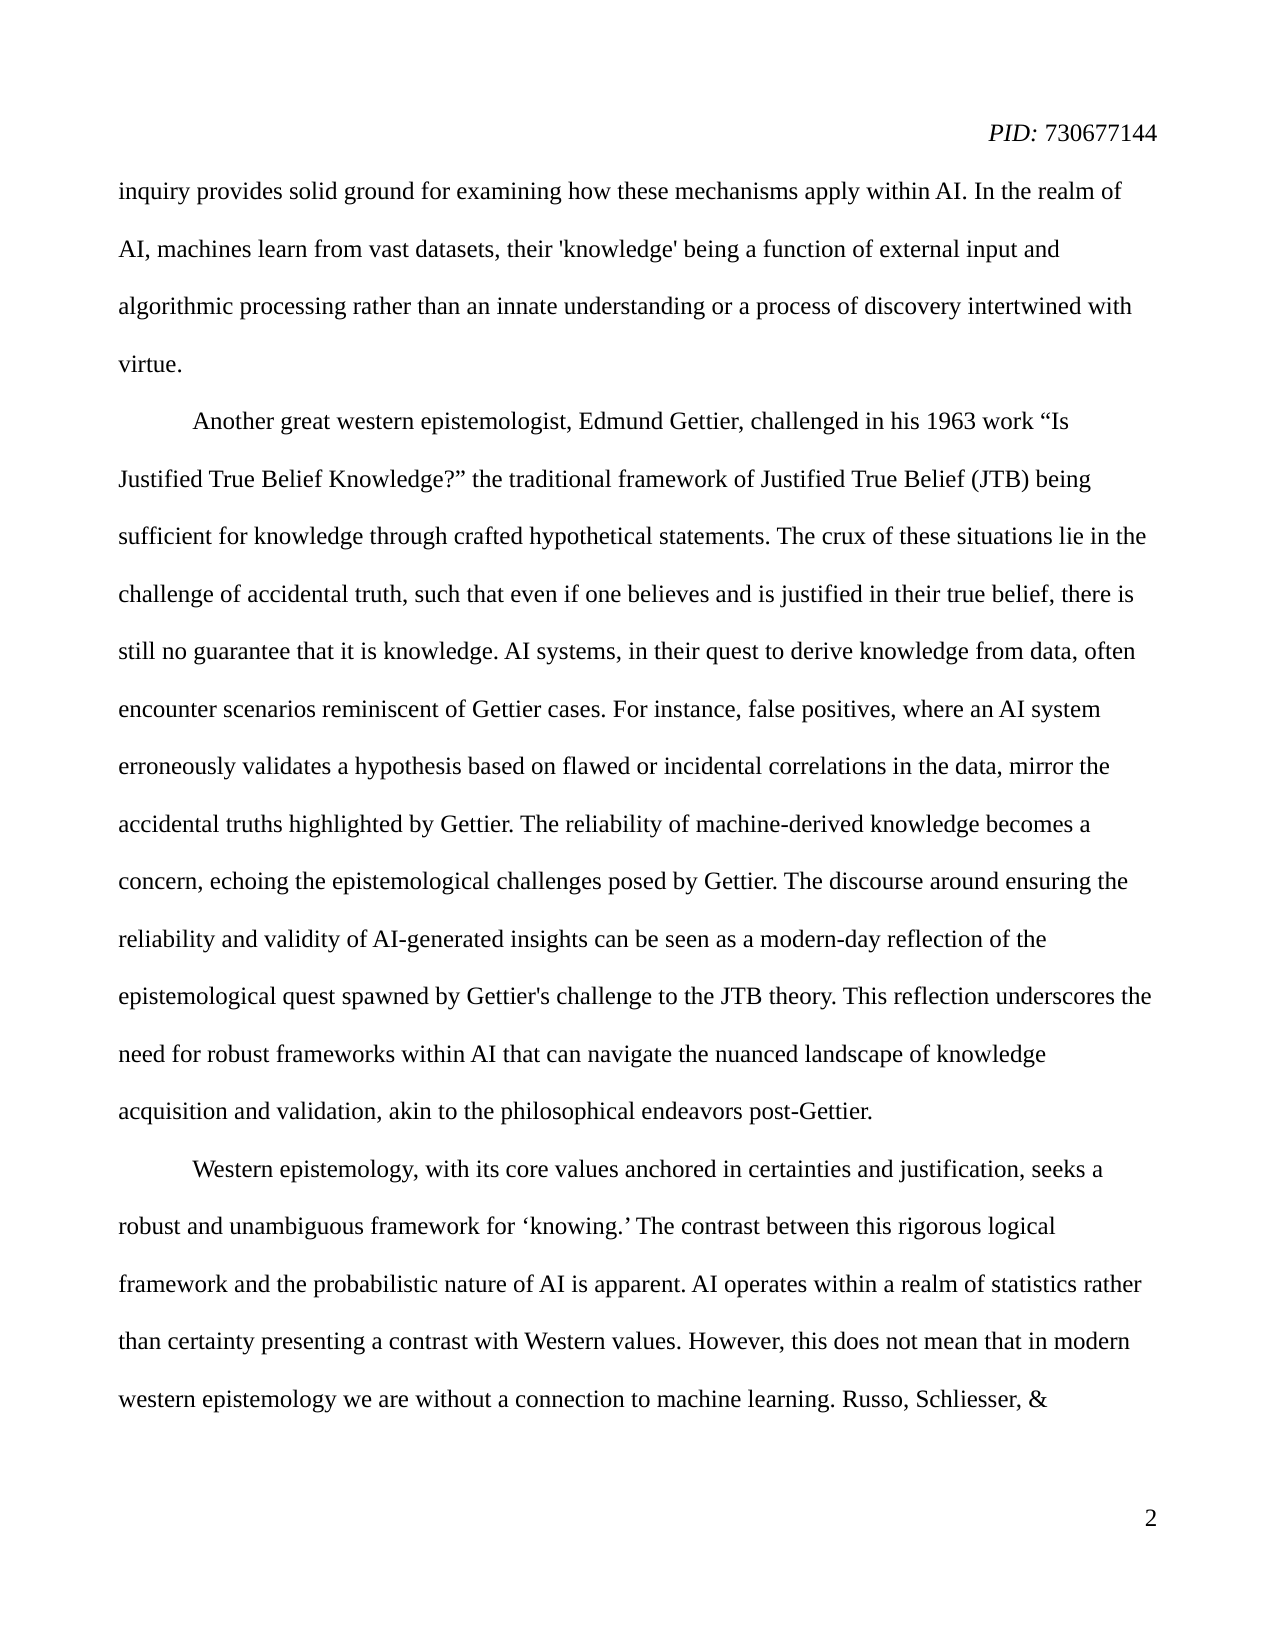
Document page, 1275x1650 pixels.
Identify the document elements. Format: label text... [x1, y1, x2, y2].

text inquiry provides solid ground for examining how these mechanisms apply within AI. In the realm of AI, machines learn from vast datasets, their 'knowledge' being a function of external input and algorithmic processing rather than an innate understanding or a process of discovery intertwined with virtue. [118, 176, 1157, 378]
text Western epistemology, with its core values anchored in certainties and justification, seeks a robust and unambiguous framework for ‘knowing.’ The contrast between this rigorous logical framework and the probabilistic nature of AI is apparent. AI operates within a realm of statistics rather than certainty presenting a contrast with Western values. However, this does not mean that in modern western epistemology we are without a connection to machine learning. Russo, Schliesser, & [118, 1154, 1157, 1413]
text Another great western epistemologist, Edmund Gettier, challenged in his 1963 work “Is Justified True Belief Knowledge?” the traditional framework of Justified True Belief (JTB) being sufficient for knowledge through crafted hypothetical statements. The crux of these situations lie in the challenge of accidental truth, such that even if one believes and is justified in their true belief, there is still no guarantee that it is knowledge. AI systems, in their quest to derive knowledge from data, often encounter scenarios reminiscent of Gettier cases. For instance, false positives, where an AI system erroneously validates a hypothesis based on flawed or incidental correlations in the data, mirror the accidental truths highlighted by Gettier. The reliability of machine-derived knowledge becomes a concern, echoing the epistemological challenges posed by Gettier. The discourse around ensuring the reliability and validity of AI-generated insights can be seen as a modern-day reflection of the epistemological quest spawned by Gettier's challenge to the JTB theory. This reflection underscores the need for robust frameworks within AI that can navigate the nuanced landscape of knowledge acquisition and validation, akin to the philosophical endeavors post-Gettier. [118, 406, 1157, 1125]
